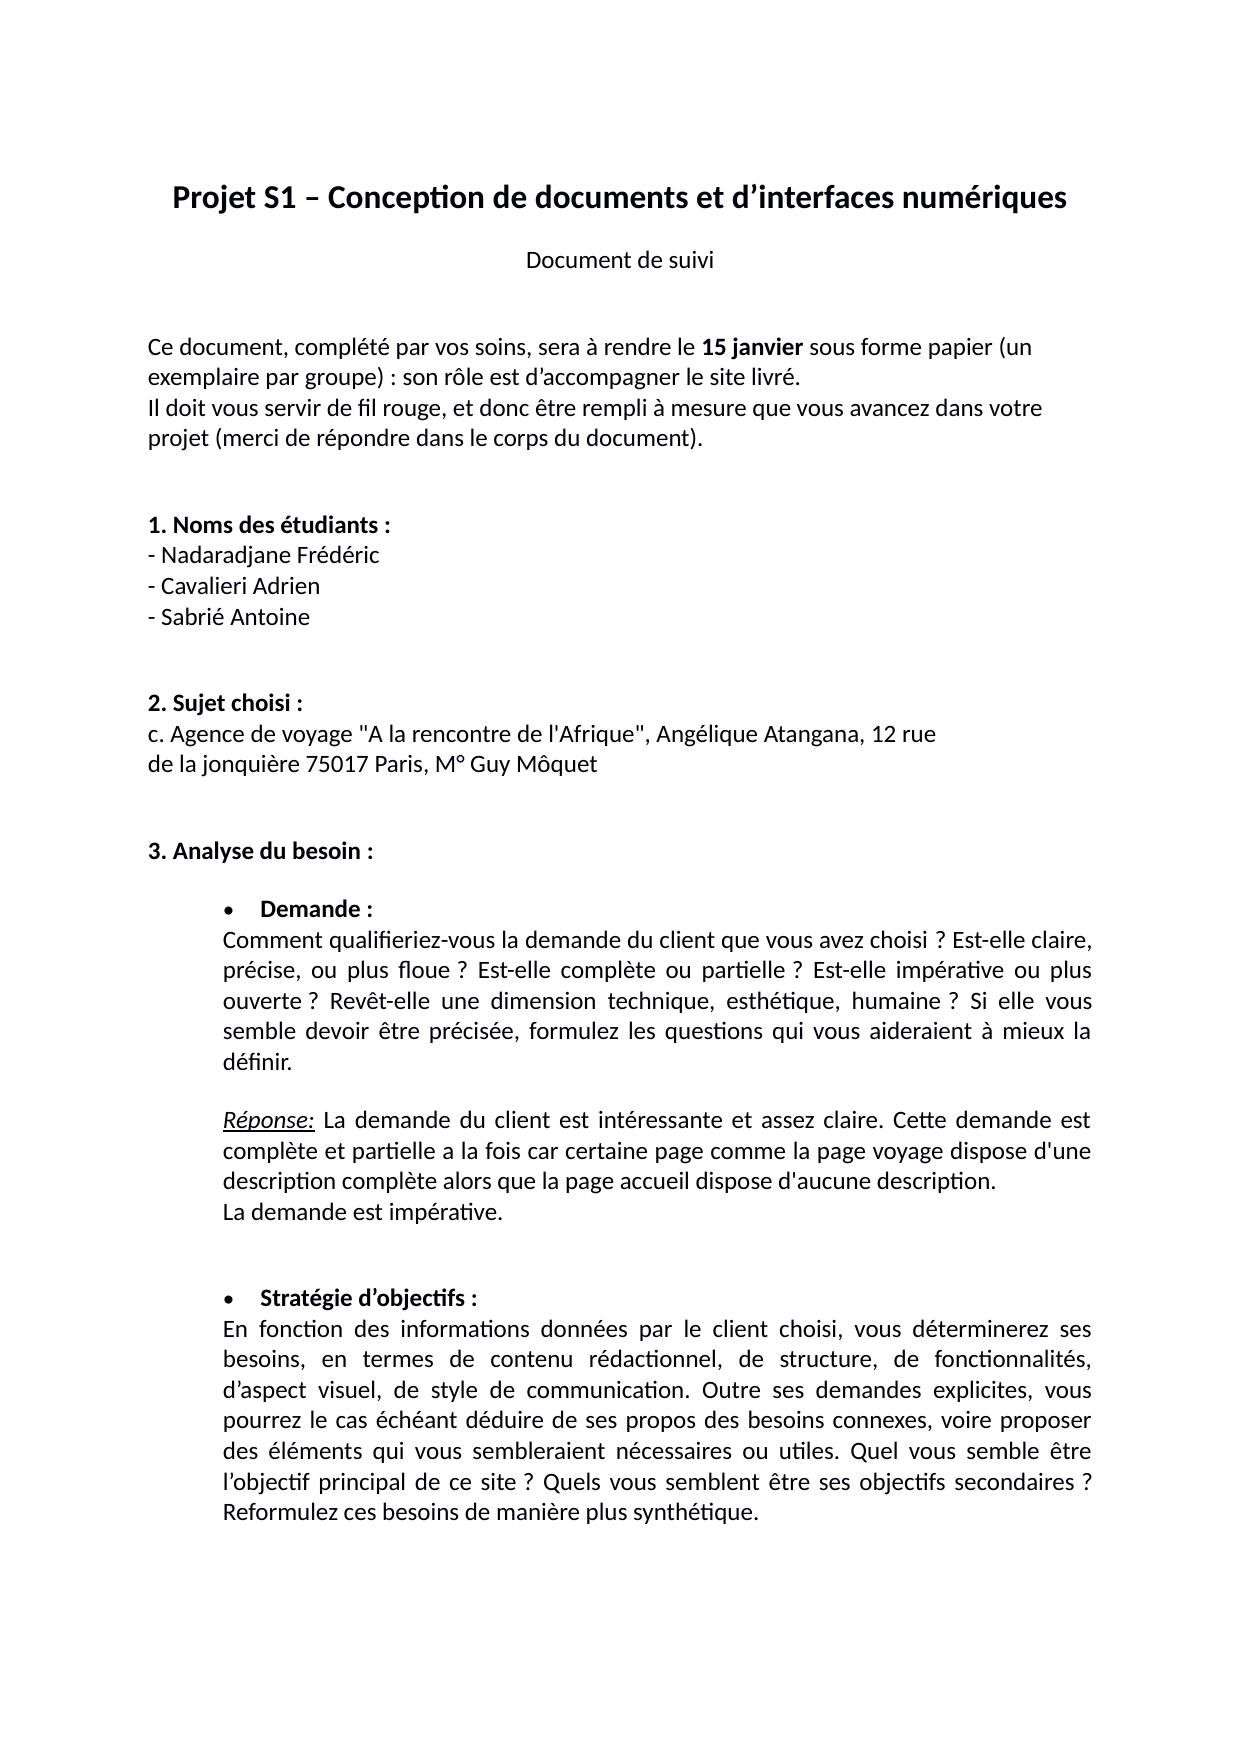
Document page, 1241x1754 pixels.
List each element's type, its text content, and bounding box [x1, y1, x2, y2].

text de la jonquière 75017 Paris, M° Guy Môquet [148, 748, 1093, 779]
text Document de suivi [148, 244, 1093, 275]
text 2. Sujet choisi : [148, 687, 1093, 718]
text Réponse: La demande du client est intéressante et assez claire. Cette demande est complète et partielle a la fois car certaine page comme la page voyage dispose d'une description complète alors que la page accueil dispose d'aucune description. [223, 1104, 1093, 1196]
text Comment qualifieriez-vous la demande du client que vous avez choisi ? Est-elle claire, précise, ou plus floue ? Est-elle complète ou partielle ? Est-elle impérative ou plus ouverte ? Revêt-elle une dimension technique, esthétique, humaine ? Si elle vous semble devoir être précisée, formulez les questions qui vous aideraient à mieux la définir. [223, 924, 1093, 1076]
text c. Agence de voyage "A la rencontre de l'Afrique", Angélique Atangana, 12 rue [148, 718, 1093, 748]
text Projet S1 – Conception de documents et d’interfaces numériques [148, 176, 1093, 216]
text Ce document, complété par vos soins, sera à rendre le 15 janvier sous forme papier (un exemplaire par groupe) : son rôle est d’accompagner le site livré. [148, 331, 1093, 392]
text - Nadaradjane Frédéric [148, 539, 1093, 570]
text 1. Noms des étudiants : [148, 509, 1093, 539]
list Demande : [185, 893, 1093, 924]
text La demande est impérative. [223, 1196, 1093, 1227]
text En fonction des informations données par le client choisi, vous déterminerez ses besoins, en termes de contenu rédactionnel, de structure, de fonctionnalités, d’aspect visuel, de style de communication. Outre ses demandes explicites, vous pourrez le cas échéant déduire de ses propos des besoins connexes, voire proposer des éléments qui vous sembleraient nécessaires ou utiles. Quel vous semble être l’objectif principal de ce site ? Quels vous semblent être ses objectifs secondaires ? Reformulez ces besoins de manière plus synthétique. [223, 1313, 1093, 1527]
text - Sabrié Antoine [148, 601, 1093, 631]
text 3. Analyse du besoin : [148, 835, 1093, 865]
text Il doit vous servir de fil rouge, et donc être rempli à mesure que vous avancez dans votre projet (merci de répondre dans le corps du document). [148, 392, 1093, 453]
text - Cavalieri Adrien [148, 570, 1093, 601]
list Stratégie d’objectifs : [185, 1283, 1093, 1313]
